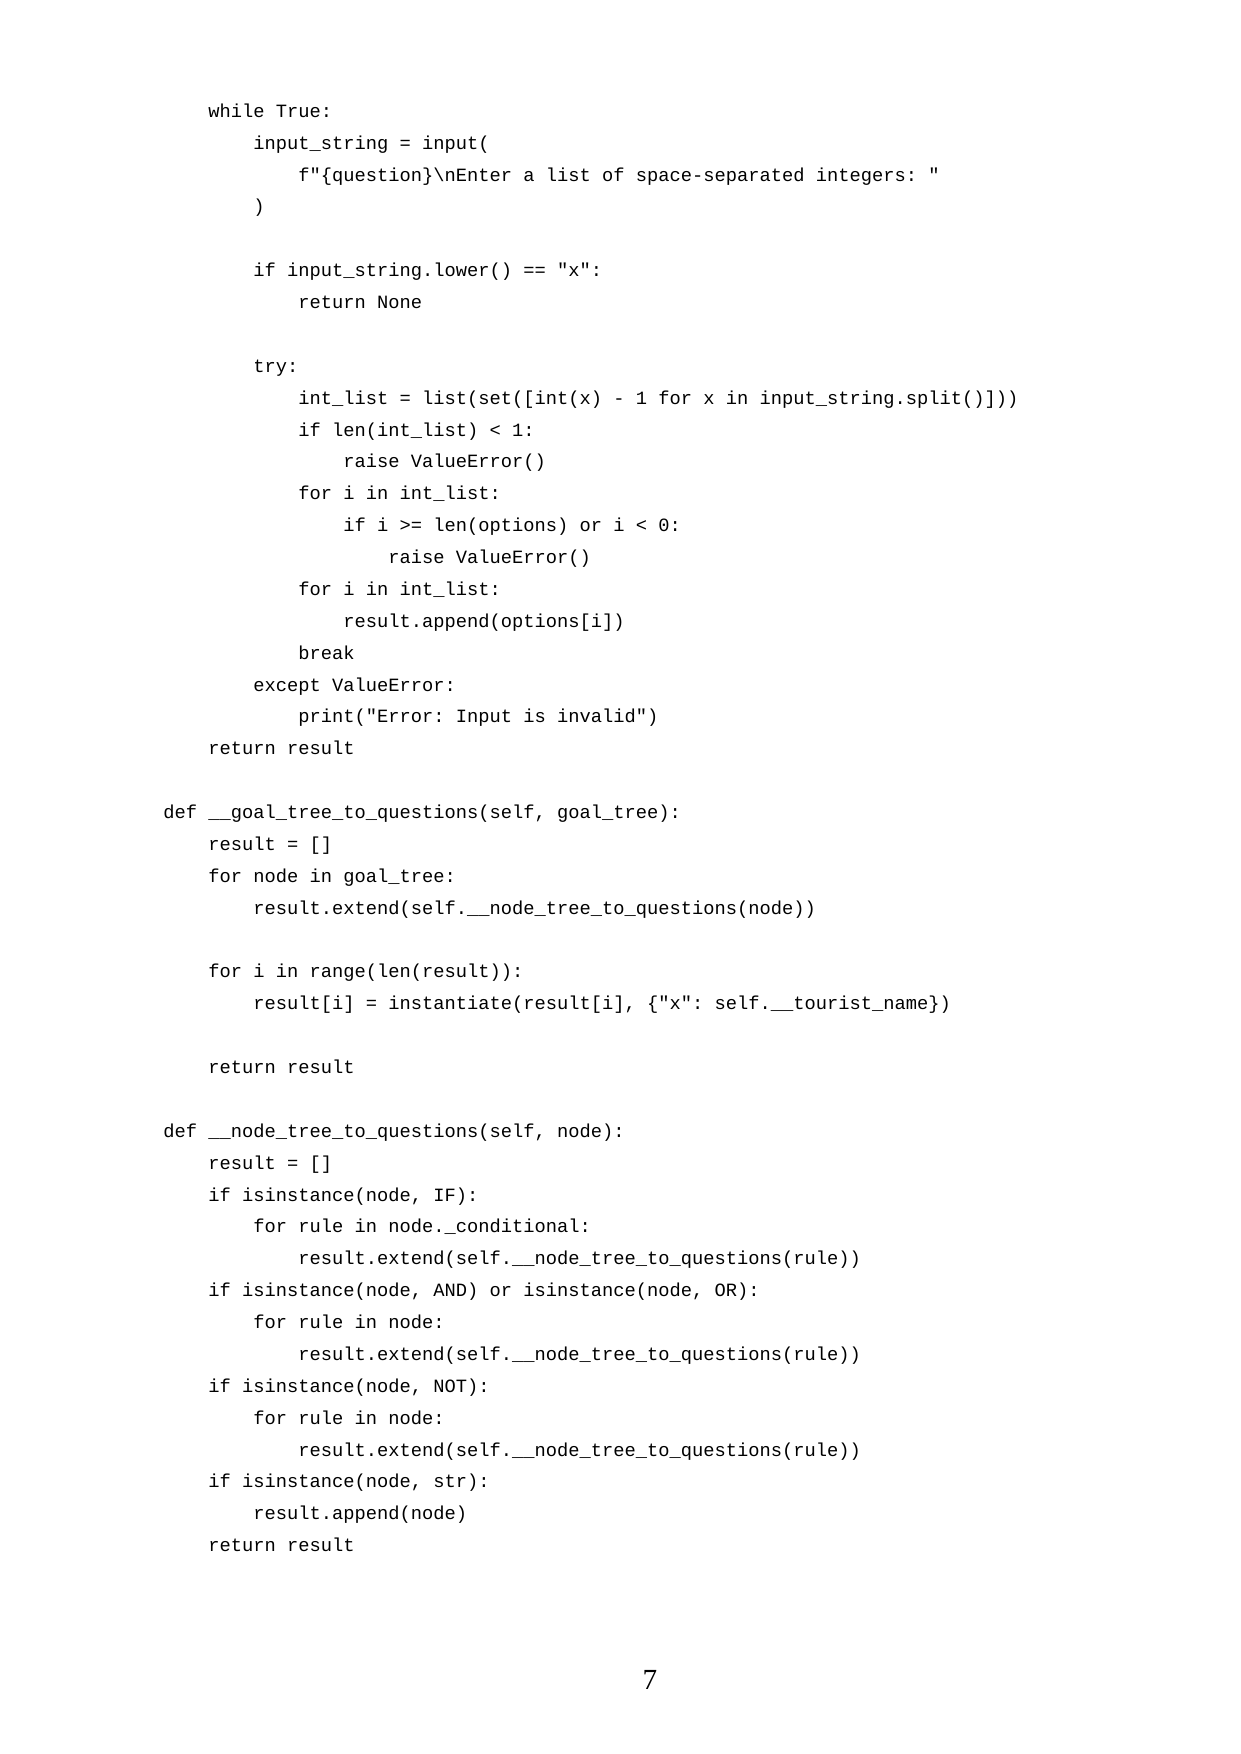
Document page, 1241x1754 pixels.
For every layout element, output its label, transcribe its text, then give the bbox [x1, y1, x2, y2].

text for rule in node._conditional: [118, 1217, 1181, 1238]
text if isinstance(node, IF): [118, 1185, 1181, 1207]
text if isinstance(node, AND) or isinstance(node, OR): [118, 1281, 1181, 1302]
text ) [118, 197, 1181, 218]
text for i in int_list: [118, 580, 1181, 601]
text result.extend(self.__node_tree_to_questions(rule)) [118, 1345, 1181, 1366]
text for i in range(len(result)): [118, 962, 1181, 983]
text for node in goal_tree: [118, 867, 1181, 888]
text input_string = input( [118, 133, 1181, 155]
text if i >= len(options) or i < 0: [118, 516, 1181, 537]
text for rule in node: [118, 1313, 1181, 1334]
text def __goal_tree_to_questions(self, goal_tree): [118, 803, 1181, 824]
text int_list = list(set([int(x) - 1 for x in input_string.split()])) [118, 388, 1181, 410]
text if input_string.lower() == "x": [118, 261, 1181, 282]
text if isinstance(node, NOT): [118, 1377, 1181, 1398]
text return result [118, 1536, 1181, 1557]
text result[i] = instantiate(result[i], {"x": self.__tourist_name}) [118, 994, 1181, 1015]
text break [118, 643, 1181, 665]
text try: [118, 357, 1181, 378]
text result = [] [118, 1153, 1181, 1175]
text f"{question}\nEnter a list of space-separated integers: " [118, 165, 1181, 187]
text except ValueError: [118, 675, 1181, 697]
text result.append(node) [118, 1504, 1181, 1525]
text raise ValueError() [118, 548, 1181, 569]
text result.extend(self.__node_tree_to_questions(rule)) [118, 1440, 1181, 1462]
text while True: [118, 102, 1181, 123]
text if len(int_list) < 1: [118, 420, 1181, 442]
text return result [118, 1058, 1181, 1079]
text for i in int_list: [118, 484, 1181, 505]
text def __node_tree_to_questions(self, node): [118, 1122, 1181, 1143]
text result.extend(self.__node_tree_to_questions(node)) [118, 898, 1181, 920]
text return None [118, 293, 1181, 314]
text if isinstance(node, str): [118, 1472, 1181, 1493]
text result = [] [118, 835, 1181, 856]
text print("Error: Input is invalid") [118, 707, 1181, 728]
text result.append(options[i]) [118, 612, 1181, 633]
text result.extend(self.__node_tree_to_questions(rule)) [118, 1249, 1181, 1270]
text for rule in node: [118, 1408, 1181, 1430]
text return result [118, 739, 1181, 760]
text raise ValueError() [118, 452, 1181, 473]
